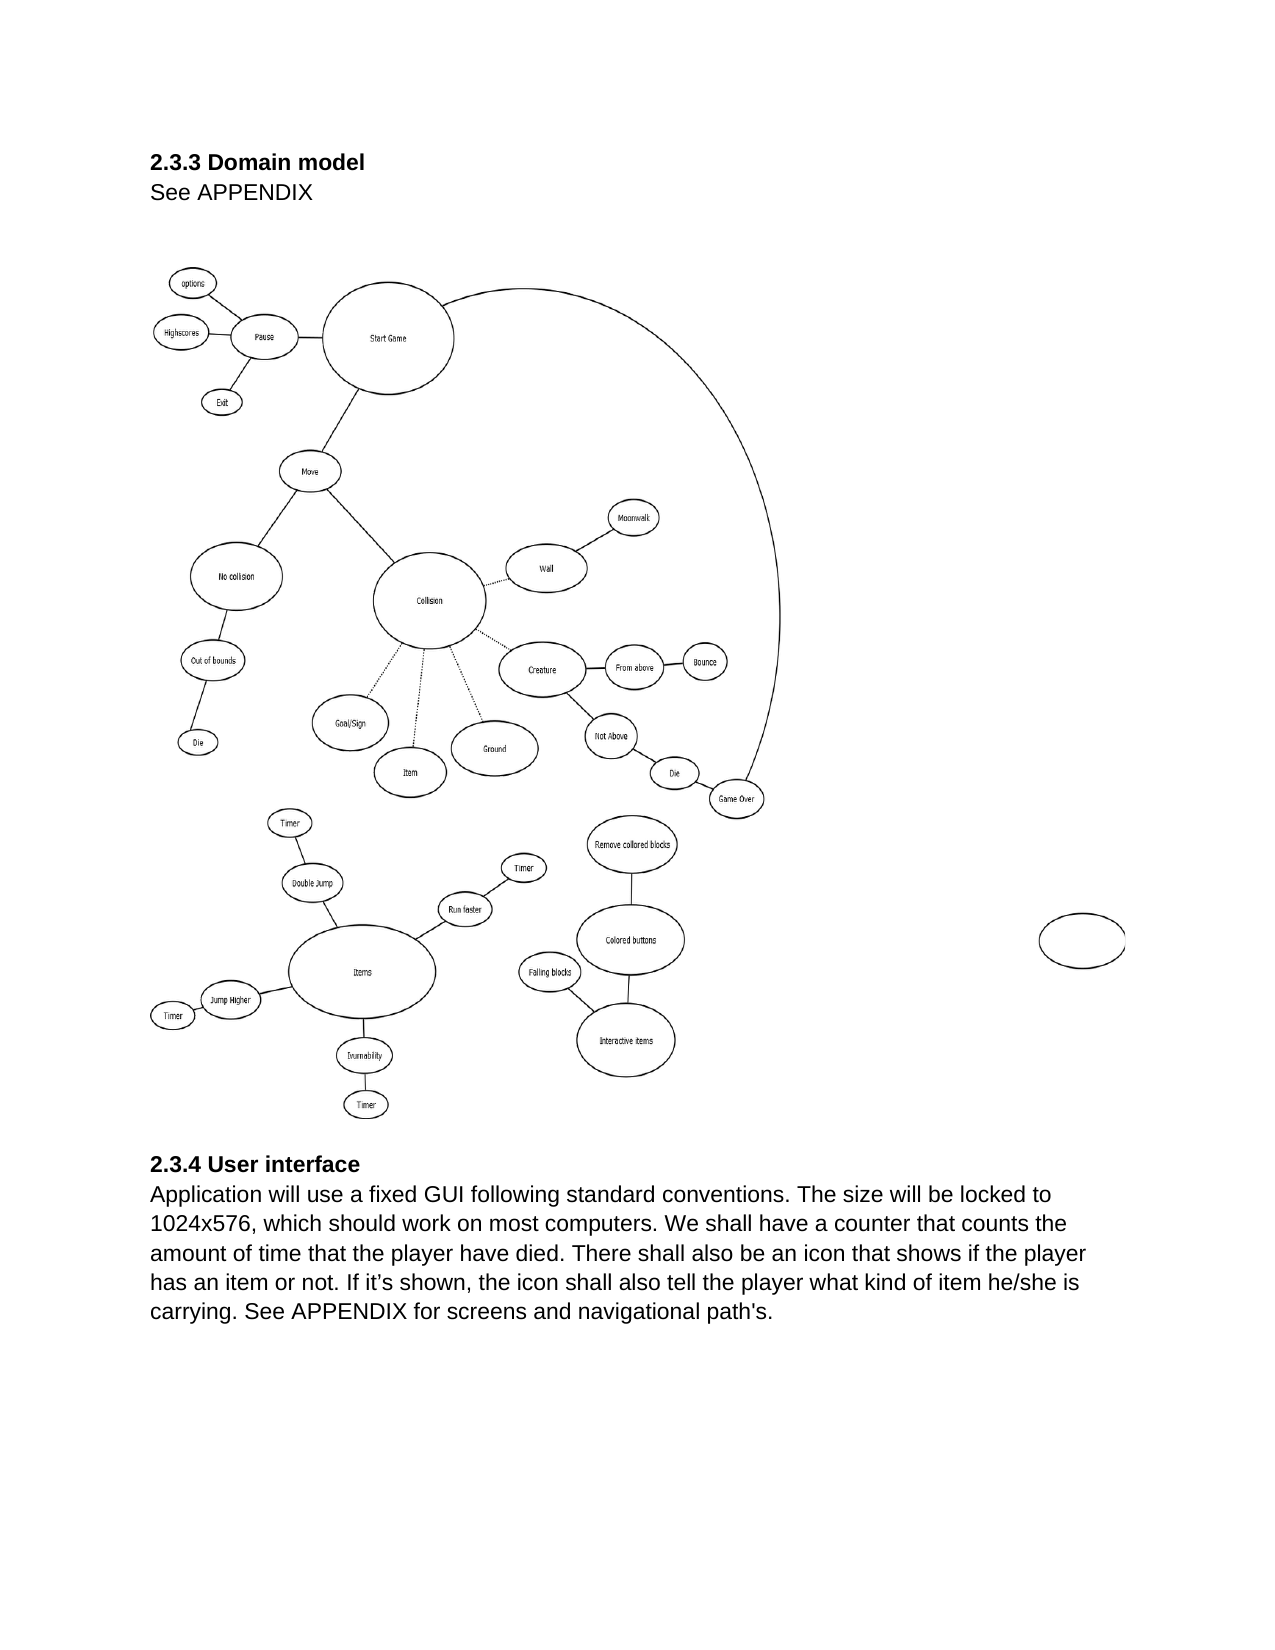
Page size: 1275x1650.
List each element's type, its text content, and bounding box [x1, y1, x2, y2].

text Application will use a fixed GUI following standard conventions. The size will be locked to 1024x576, which should work on most computers. We shall have a counter that counts the amount of time that the player have died. There shall also be an icon that shows if the player has an item or not. If it’s shown, the icon shall also tell the player what kind of item he/she is carrying. See APPENDIX for screens and navigational path's. [150, 1182, 1125, 1325]
picture [150, 267, 1125, 1119]
text 2.3.3 Domain model [150, 150, 1125, 176]
text 2.3.4 User interface [150, 1152, 1125, 1178]
text See APPENDIX [150, 179, 1125, 205]
